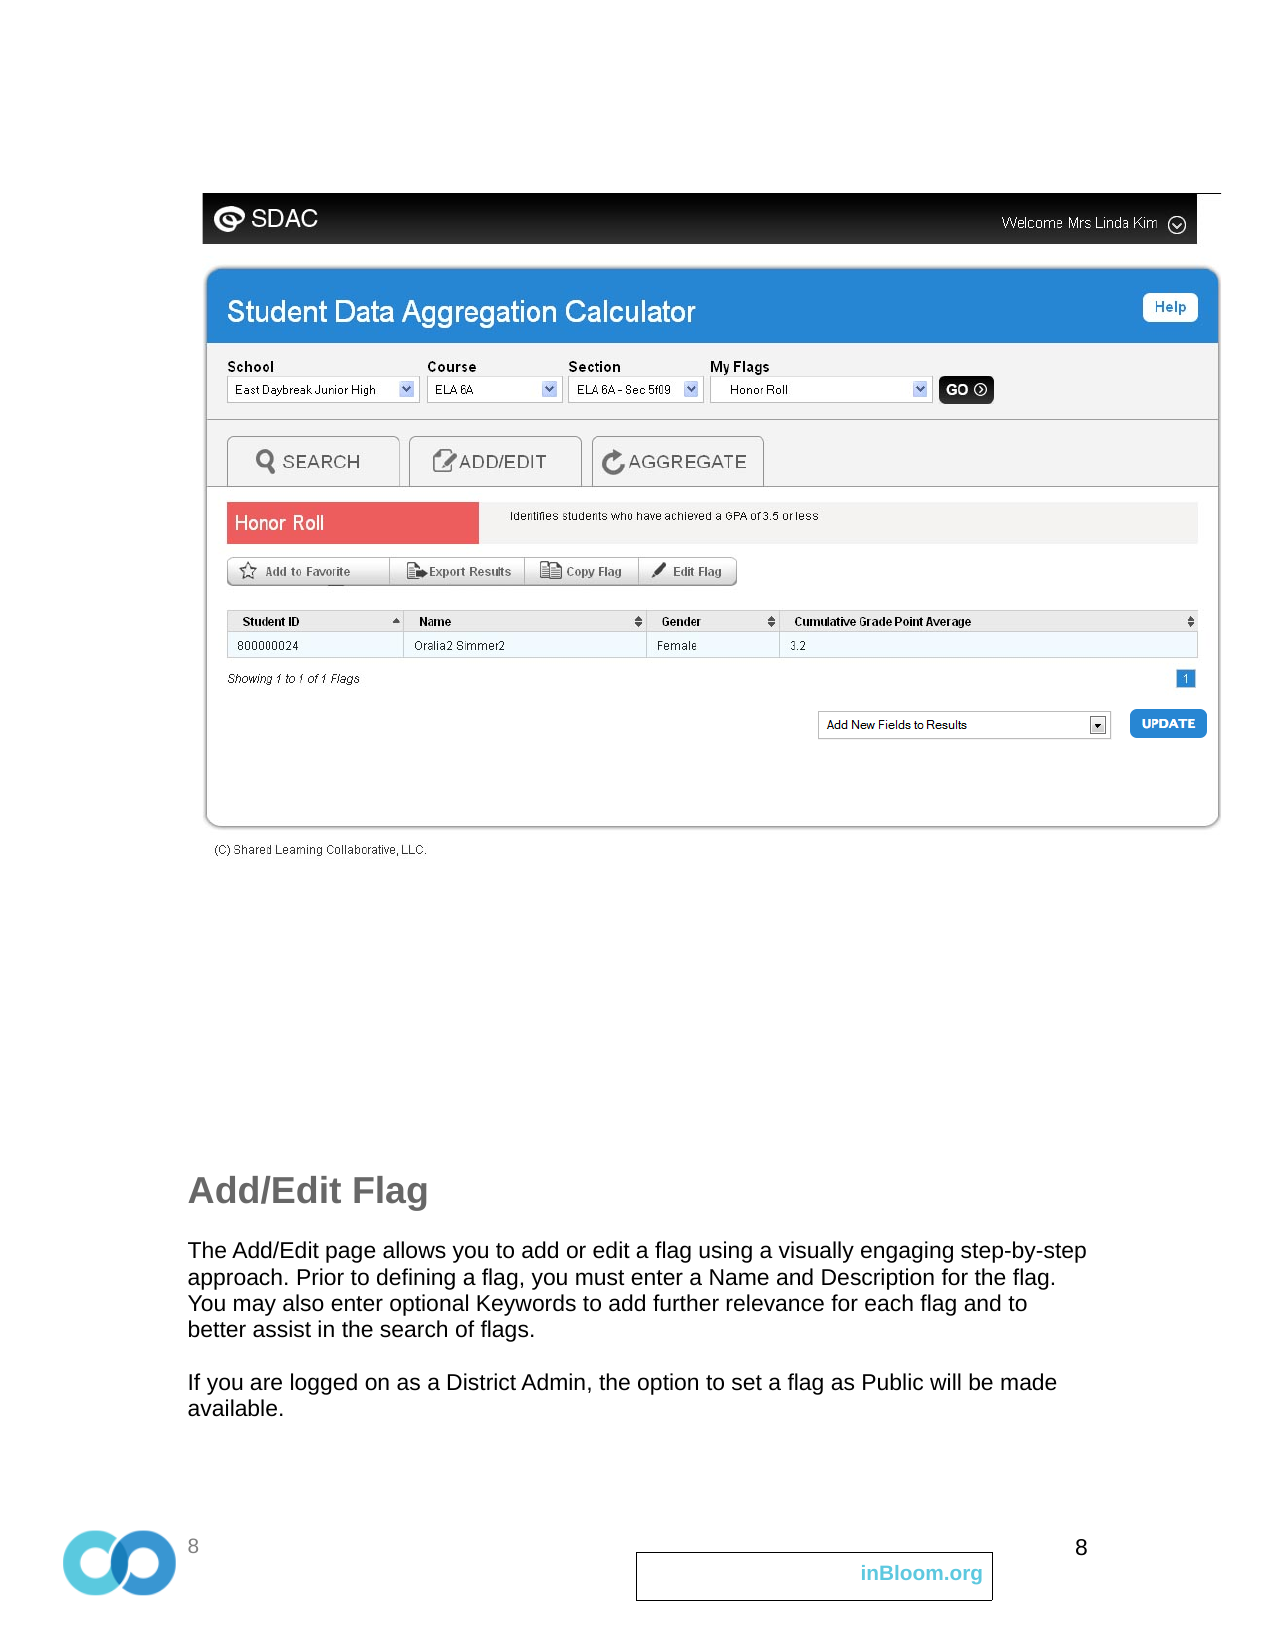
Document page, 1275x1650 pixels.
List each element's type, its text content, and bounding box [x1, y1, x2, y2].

picture [202, 193, 1222, 926]
picture [53, 1518, 926, 1635]
subtitle Add/Edit Flag [187, 1168, 1087, 1211]
text The Add/Edit page allows you to add or edit a flag using a visually engaging step-by-step approach. Prior to defining a flag, you must enter a Name and Description for the flag. You may also enter optional Keywords to add further relevance for each flag and to better assist in the search of flags. If you are logged on as a District Admin, the option to set a flag as Public will be made available. [187, 1237, 1087, 1422]
